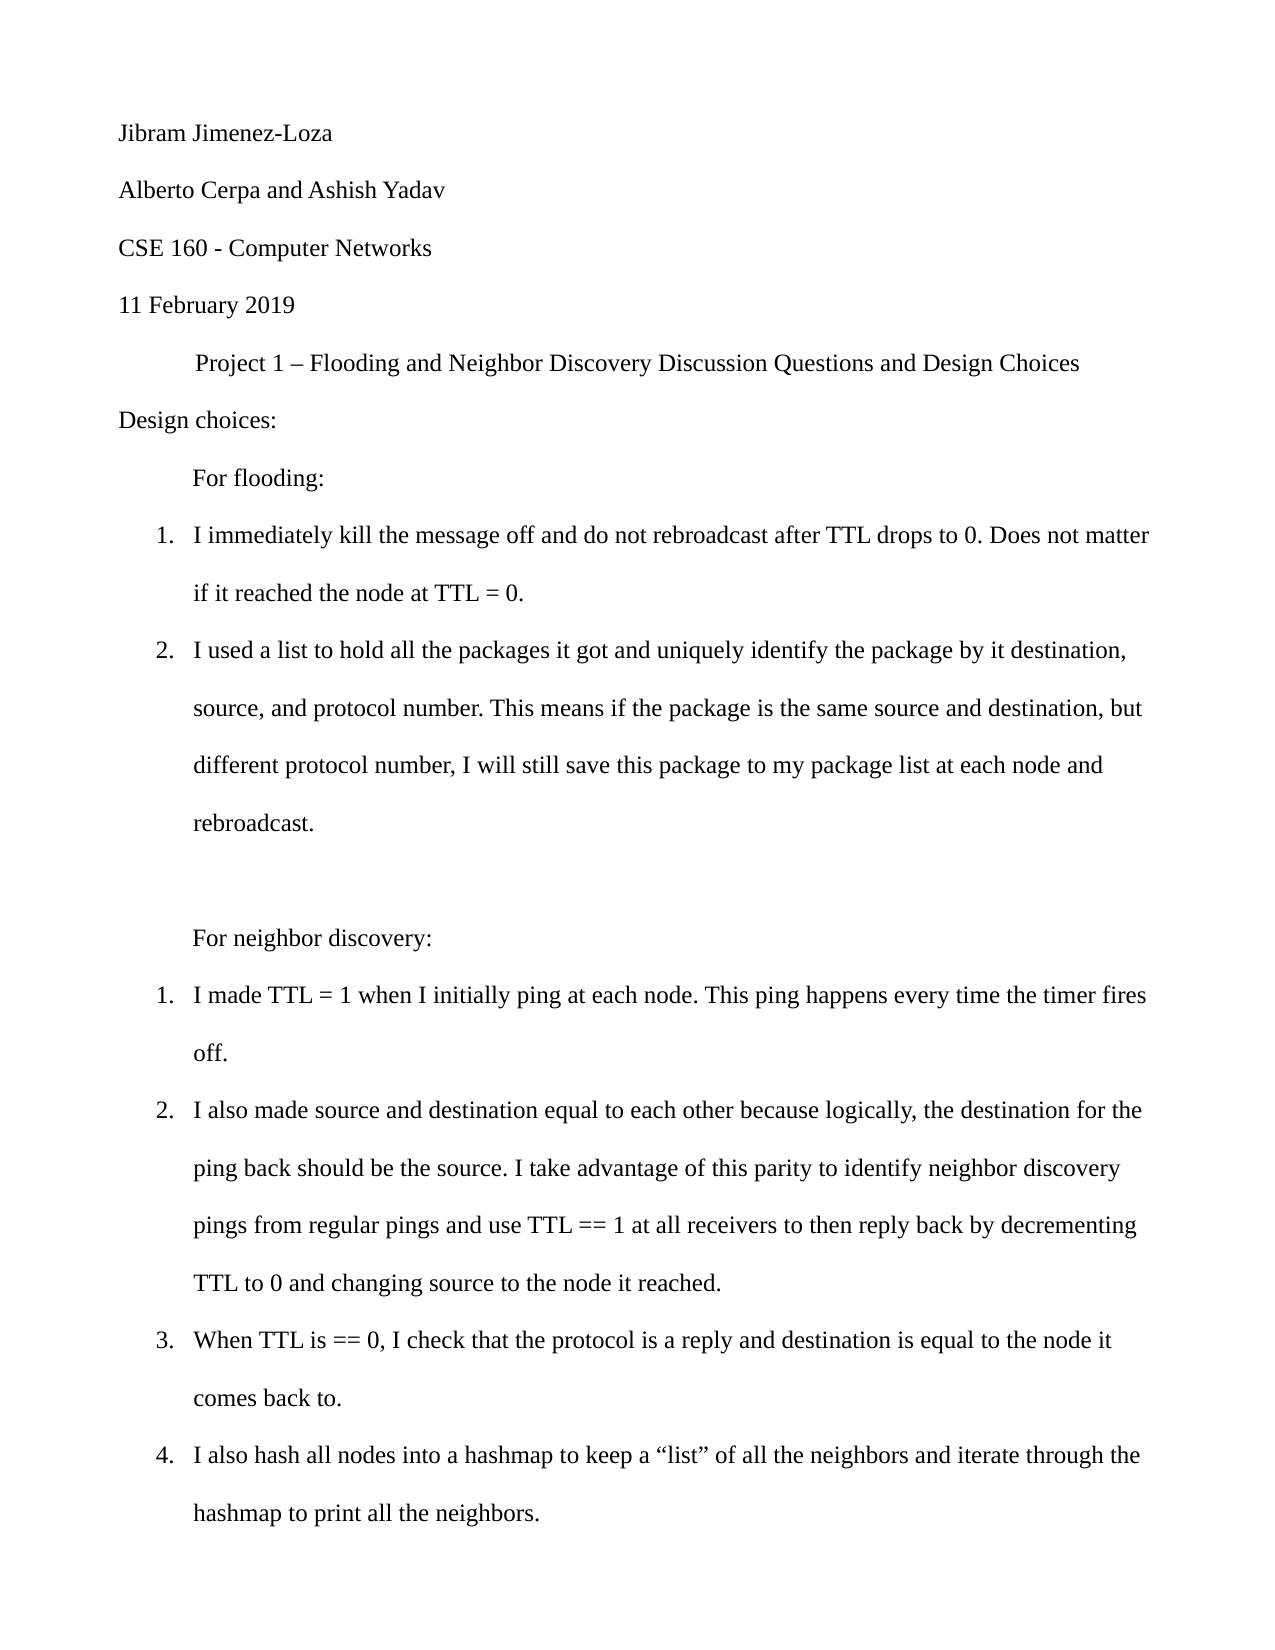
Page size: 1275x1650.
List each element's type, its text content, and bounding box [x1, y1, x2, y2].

list I also made source and destination equal to each other because logically, the destination for the ping back should be the source. I take advantage of this parity to identify neighbor discovery pings from regular pings and use TTL == 1 at all receivers to then reply back by decrementing TTL to 0 and changing source to the node it reached. [156, 1096, 1157, 1297]
text Design choices: [118, 406, 1157, 434]
list When TTL is == 0, I check that the protocol is a reply and destination is equal to the node it comes back to. [156, 1326, 1157, 1412]
text Jibram Jimenez-Loza [118, 118, 1157, 147]
text For flooding: [118, 463, 1157, 492]
list I made TTL = 1 when I initially ping at each node. This ping happens every time the timer fires off. [156, 981, 1157, 1067]
text 11 February 2019 [118, 291, 1157, 319]
text For neighbor discovery: [118, 923, 1157, 952]
list I also hash all nodes into a hashmap to keep a “list” of all the neighbors and iterate through the hashmap to print all the neighbors. [156, 1441, 1157, 1527]
list I immediately kill the message off and do not rebroadcast after TTL drops to 0. Does not matter if it reached the node at TTL = 0. [156, 521, 1157, 607]
list I used a list to hold all the packages it got and uniquely identify the package by it destination, source, and protocol number. This means if the package is the same source and destination, but different protocol number, I will still save this package to my package list at each node and rebroadcast. [156, 636, 1157, 837]
text Alberto Cerpa and Ashish Yadav [118, 176, 1157, 204]
text CSE 160 - Computer Networks [118, 233, 1157, 262]
text Project 1 – Flooding and Neighbor Discovery Discussion Questions and Design Choices [118, 348, 1157, 377]
